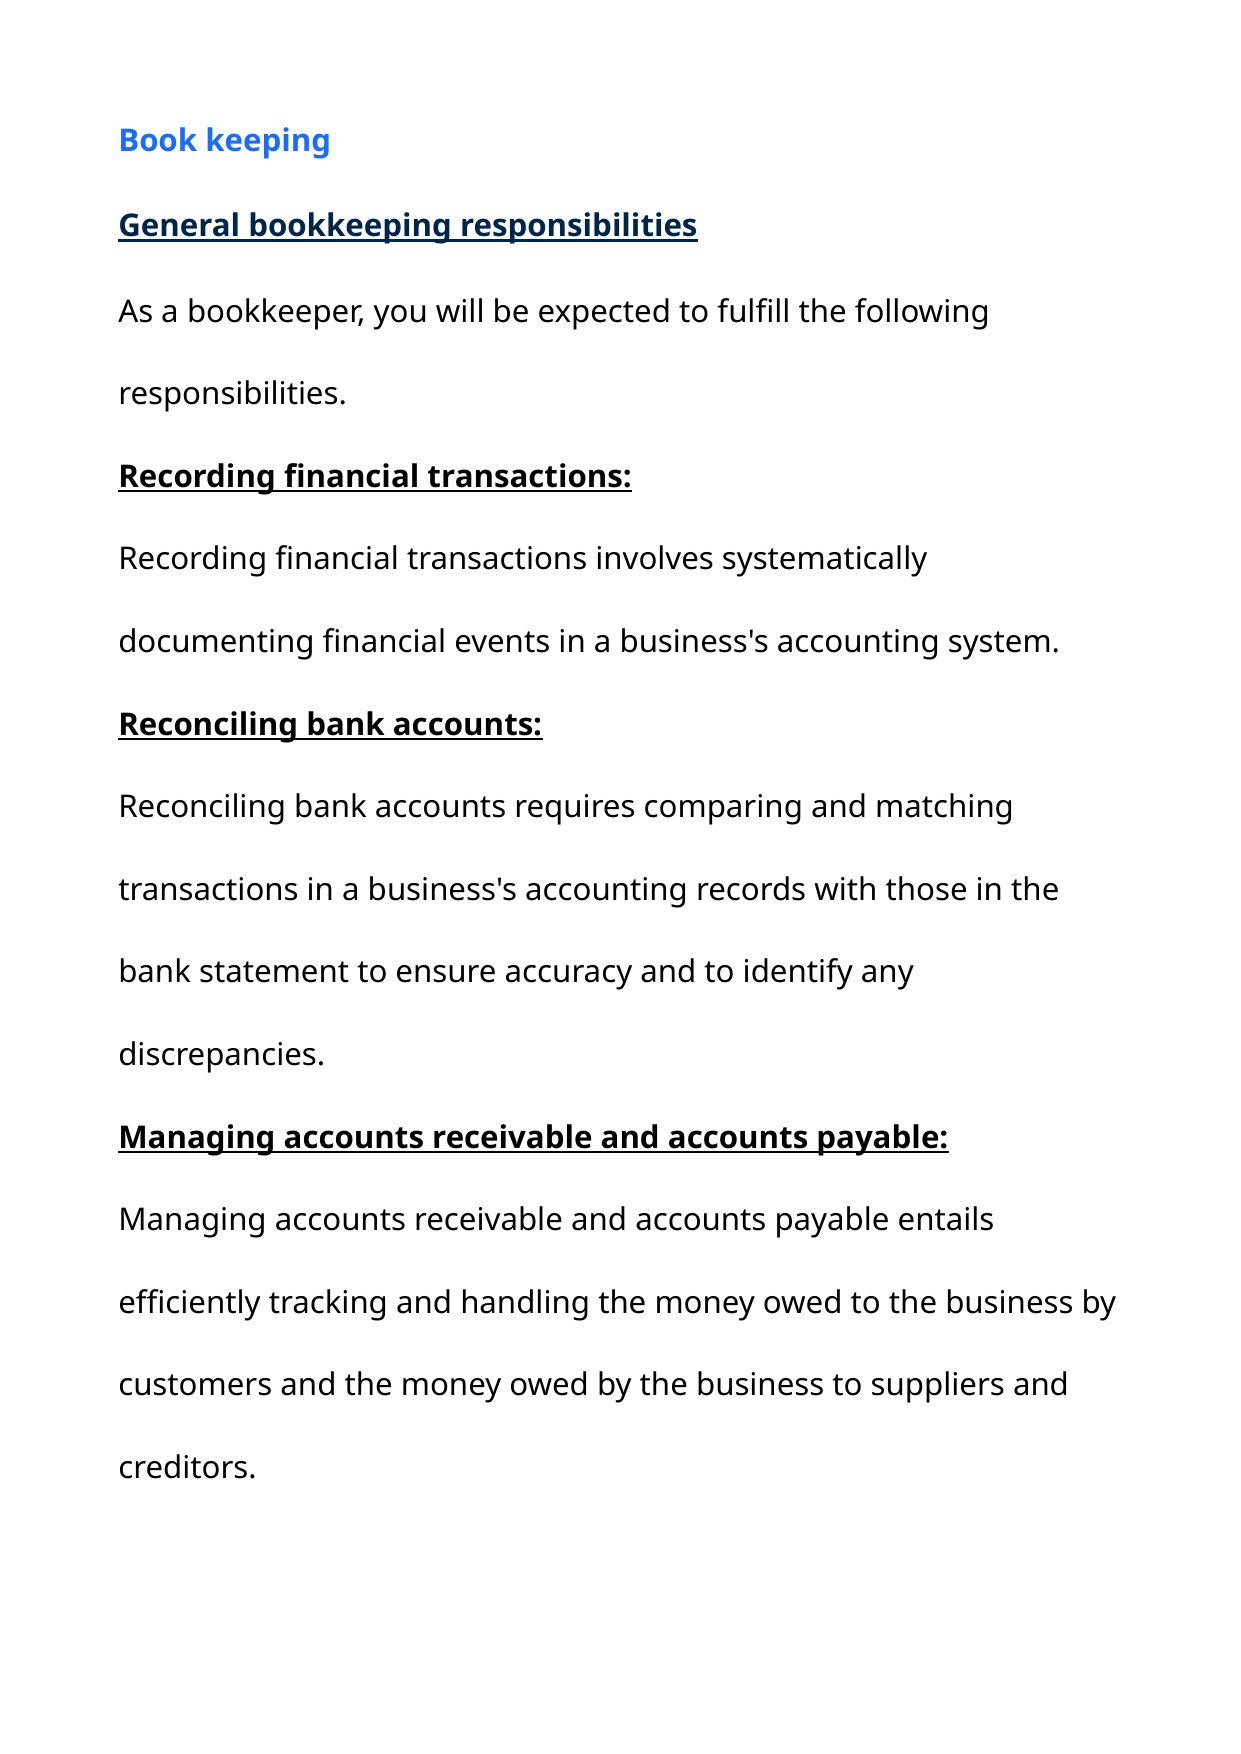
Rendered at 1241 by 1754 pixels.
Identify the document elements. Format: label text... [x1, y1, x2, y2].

text Recording financial transactions involves systematically documenting financial events in a business's accounting system. [118, 536, 1122, 662]
text Book keeping [118, 118, 1122, 161]
text Reconciling bank accounts: [118, 702, 1122, 744]
text Reconciling bank accounts requires comparing and matching transactions in a business's accounting records with those in the bank statement to ensure accuracy and to identify any discrepancies. [118, 784, 1122, 1074]
text Managing accounts receivable and accounts payable: [118, 1114, 1122, 1157]
subtitle General bookkeeping responsibilities [118, 203, 1122, 246]
text As a bookkeeper, you will be expected to fulfill the following responsibilities. [118, 288, 1122, 414]
text Managing accounts receivable and accounts payable entails efficiently tracking and handling the money owed to the business by customers and the money owed by the business to suppliers and creditors. [118, 1197, 1122, 1488]
text Recording financial transactions: [118, 454, 1122, 496]
